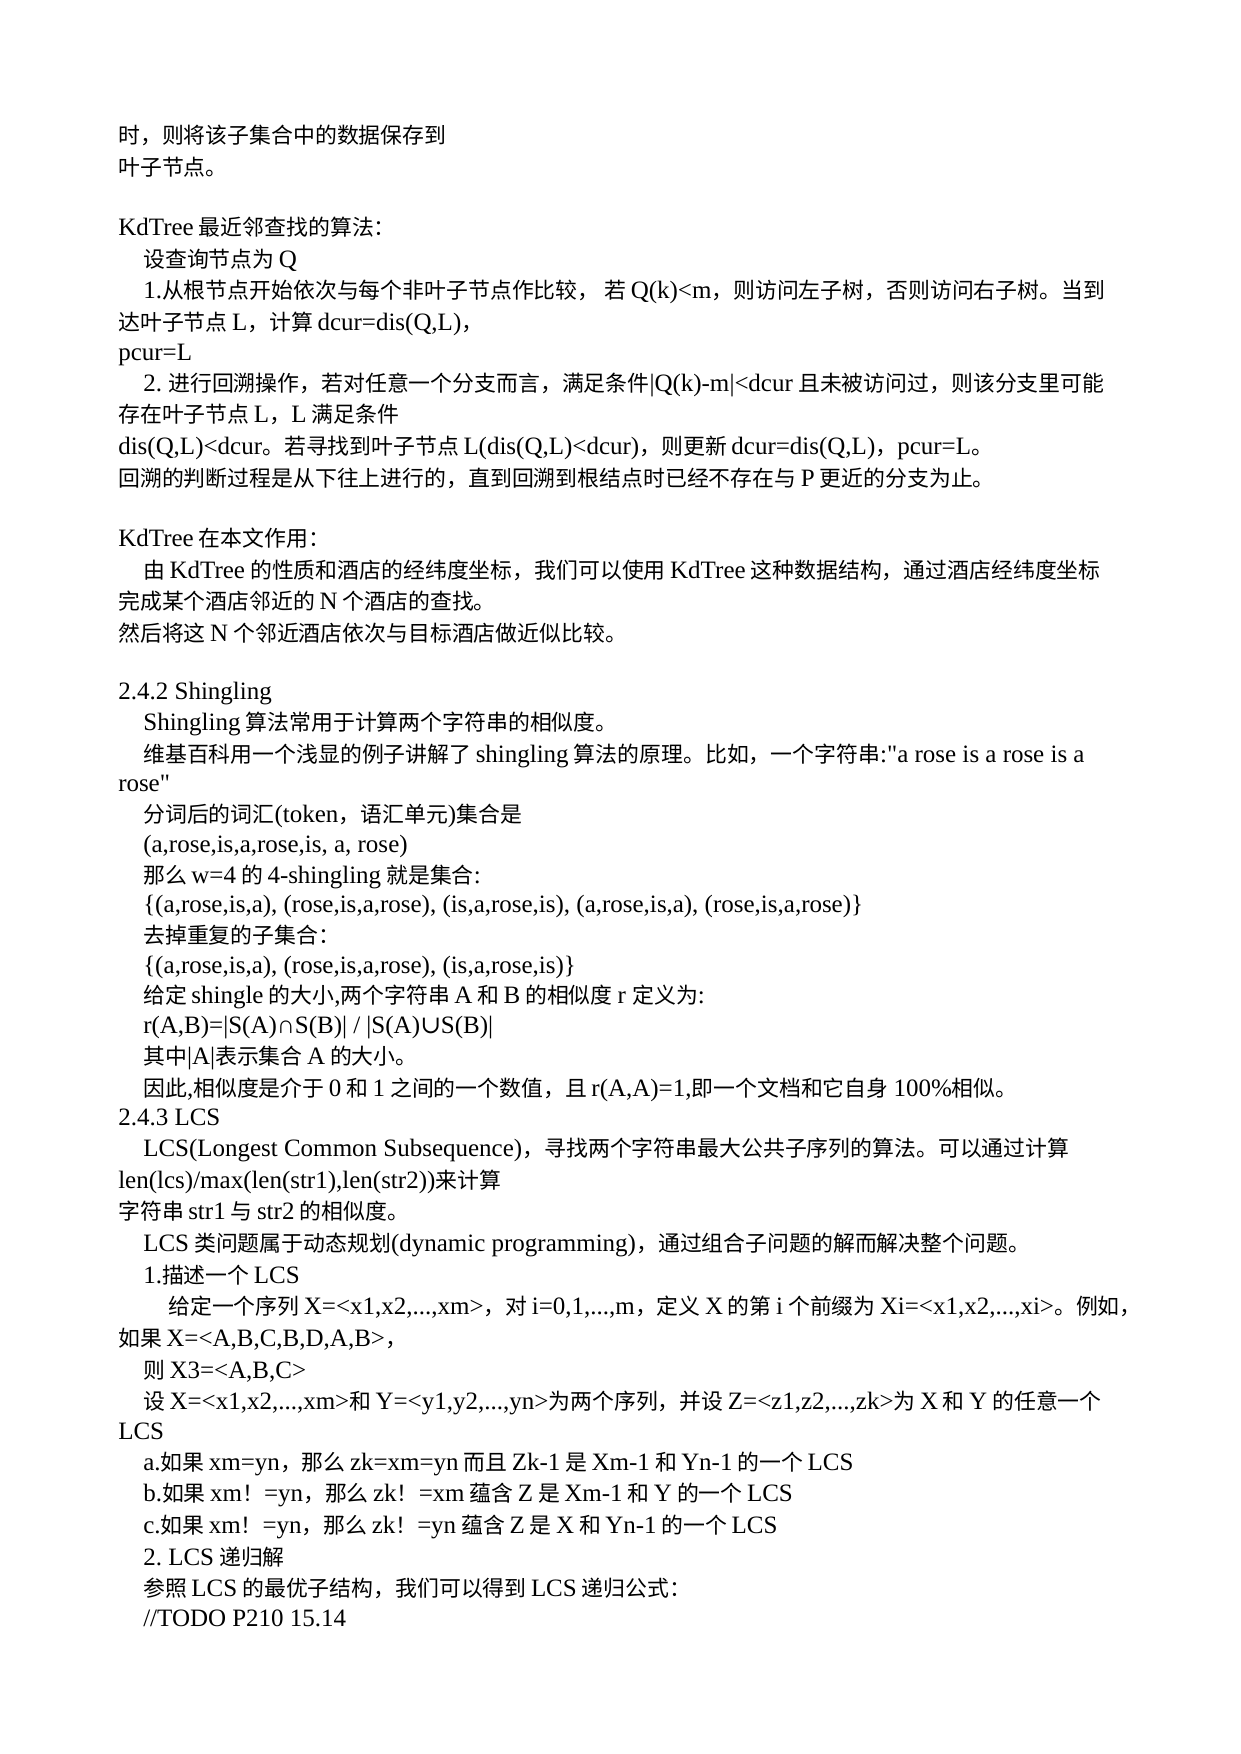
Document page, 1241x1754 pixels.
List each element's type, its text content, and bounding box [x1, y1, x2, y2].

text pcur=L [118, 337, 1122, 366]
text 2. LCS递归解 [118, 1540, 1122, 1571]
text 设X=<x1,x2,...,xm>和Y=<y1,y2,...,yn>为两个序列，并设Z=<z1,z2,...,zk>为X和Y的任意一个LCS [118, 1384, 1122, 1445]
text //TODO P210 15.14 [118, 1603, 1122, 1632]
text 2. 进行回溯操作，若对任意一个分支而言，满足条件|Q(k)-m|<dcur且未被访问过，则该分支里可能存在叶子节点L，L满足条件 [118, 366, 1122, 429]
text Shingling算法常用于计算两个字符串的相似度。 [118, 705, 1122, 737]
text 叶子节点。 [118, 150, 1122, 181]
text dis(Q,L)<dcur。若寻找到叶子节点L(dis(Q,L)<dcur)，则更新dcur=dis(Q,L)，pcur=L。 [118, 429, 1122, 461]
text 因此,相似度是介于0和1之间的一个数值，且r(A,A)=1,即一个文档和它自身 100%相似。 [118, 1071, 1122, 1102]
text KdTree在本文作用： [118, 521, 1122, 553]
text 字符串str1与str2的相似度。 [118, 1194, 1122, 1226]
text 由KdTree的性质和酒店的经纬度坐标，我们可以使用KdTree这种数据结构，通过酒店经纬度坐标完成某个酒店邻近的N个酒店的查找。 [118, 553, 1122, 616]
text 回溯的判断过程是从下往上进行的，直到回溯到根结点时已经不存在与P更近的分支为止。 [118, 461, 1122, 492]
text 然后将这N个邻近酒店依次与目标酒店做近似比较。 [118, 616, 1122, 648]
text r(A,B)=|S(A)∩S(B)| / |S(A)∪S(B)| [118, 1010, 1122, 1039]
text 去掉重复的子集合： [118, 918, 1122, 950]
text LCS类问题属于动态规划(dynamic programming)，通过组合子问题的解而解决整个问题。 [118, 1226, 1122, 1258]
text (a,rose,is,a,rose,is, a, rose) [118, 829, 1122, 858]
text 其中|A|表示集合A的大小。 [118, 1039, 1122, 1071]
text c.如果xm！=yn，那么zk！=yn蕴含Z是X和Yn-1的一个LCS [118, 1508, 1122, 1540]
text LCS(Longest Common Subsequence)，寻找两个字符串最大公共子序列的算法。可以通过计算len(lcs)/max(len(str1),len(str2))来计算 [118, 1131, 1122, 1194]
text 那么w=4的4-shingling就是集合: [118, 858, 1122, 889]
text 2.4.2 Shingling [118, 676, 1122, 705]
text 1.描述一个LCS [118, 1258, 1122, 1289]
text 1.从根节点开始依次与每个非叶子节点作比较， 若Q(k)<m，则访问左子树，否则访问右子树。当到达叶子节点L，计算dcur=dis(Q,L)， [118, 273, 1122, 337]
text {(a,rose,is,a), (rose,is,a,rose), (is,a,rose,is)} [118, 950, 1122, 978]
text KdTree最近邻查找的算法： [118, 210, 1122, 242]
text 参照LCS的最优子结构，我们可以得到LCS递归公式： [118, 1571, 1122, 1603]
text 维基百科用一个浅显的例子讲解了shingling算法的原理。比如，一个字符串:"a rose is a rose is a rose" [118, 737, 1122, 797]
text 给定shingle的大小,两个字符串A和B的相似度 r 定义为: [118, 978, 1122, 1010]
text {(a,rose,is,a), (rose,is,a,rose), (is,a,rose,is), (a,rose,is,a), (rose,is,a,rose)} [118, 889, 1122, 918]
text 2.4.3 LCS [118, 1102, 1122, 1131]
text 则X3=<A,B,C> [118, 1353, 1122, 1384]
text 分词后的词汇(token，语汇单元)集合是 [118, 797, 1122, 829]
text 给定一个序列X=<x1,x2,...,xm>，对i=0,1,...,m，定义X的第i个前缀为Xi=<x1,x2,...,xi>。例如，如果X=<A,B,C,B,D,A,B>， [118, 1289, 1122, 1353]
text 设查询节点为Q [118, 242, 1122, 273]
text 时，则将该子集合中的数据保存到 [118, 118, 1122, 150]
text b.如果xm！=yn，那么zk！=xm蕴含Z是Xm-1和Y的一个LCS [118, 1476, 1122, 1508]
text a.如果xm=yn，那么zk=xm=yn而且Zk-1是Xm-1和Yn-1的一个LCS [118, 1445, 1122, 1476]
